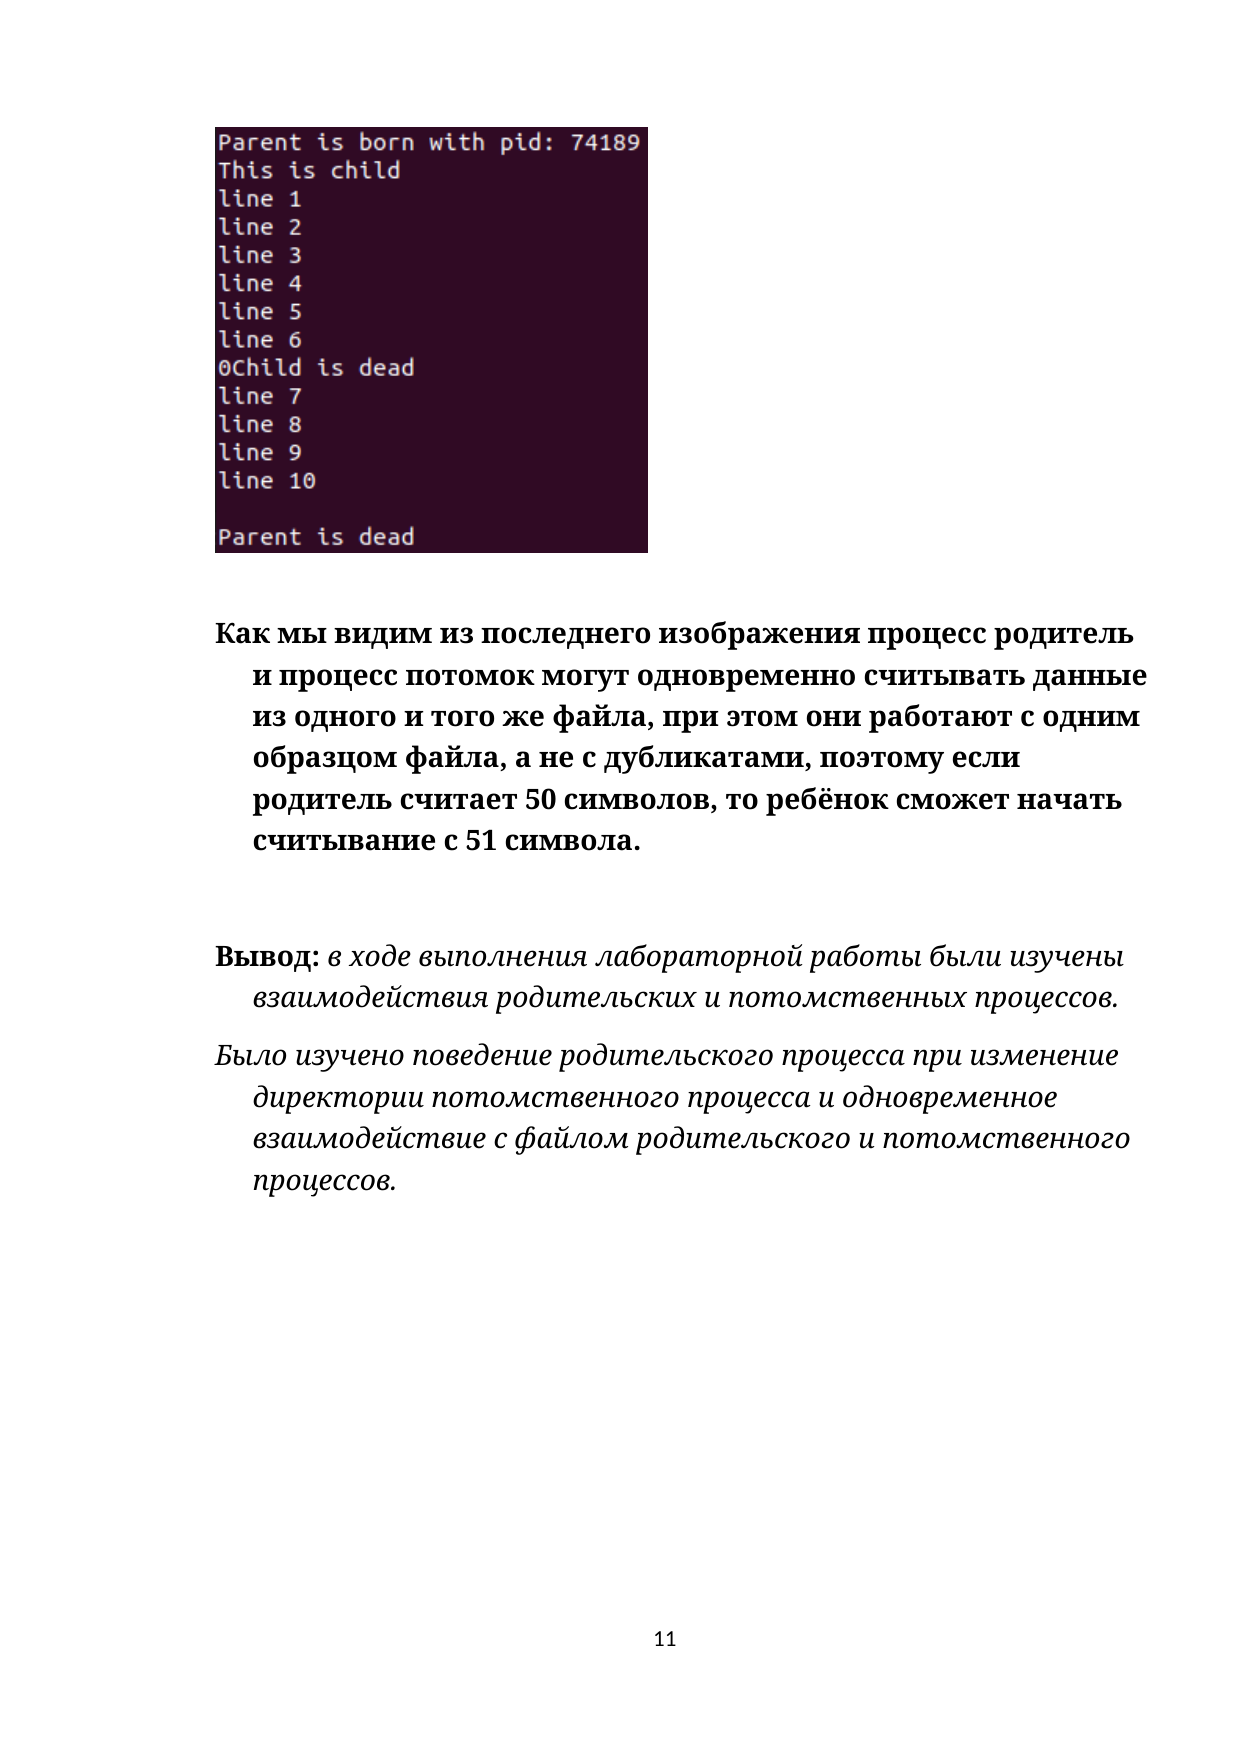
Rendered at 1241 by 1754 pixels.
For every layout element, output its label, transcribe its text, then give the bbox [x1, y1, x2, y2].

text Было изучено поведение родительского процесса при изменение директории потомственного процесса и одновременное взаимодействие с файлом родительского и потомственного процессов. [215, 1036, 1152, 1198]
picture [215, 127, 648, 553]
text Вывод: в ходе выполнения лабораторной работы были изучены взаимодействия родительских и потомственных процессов. [215, 936, 1152, 1016]
text Как мы видим из последнего изображения процесс родитель и процесс потомок могут одновременно считывать данные из одного и того же файла, при этом они работают с одним образцом файла, а не с дубликатами, поэтому если родитель считает 50 символов, то ребёнок сможет начать считывание с 51 символа. [215, 613, 1152, 859]
